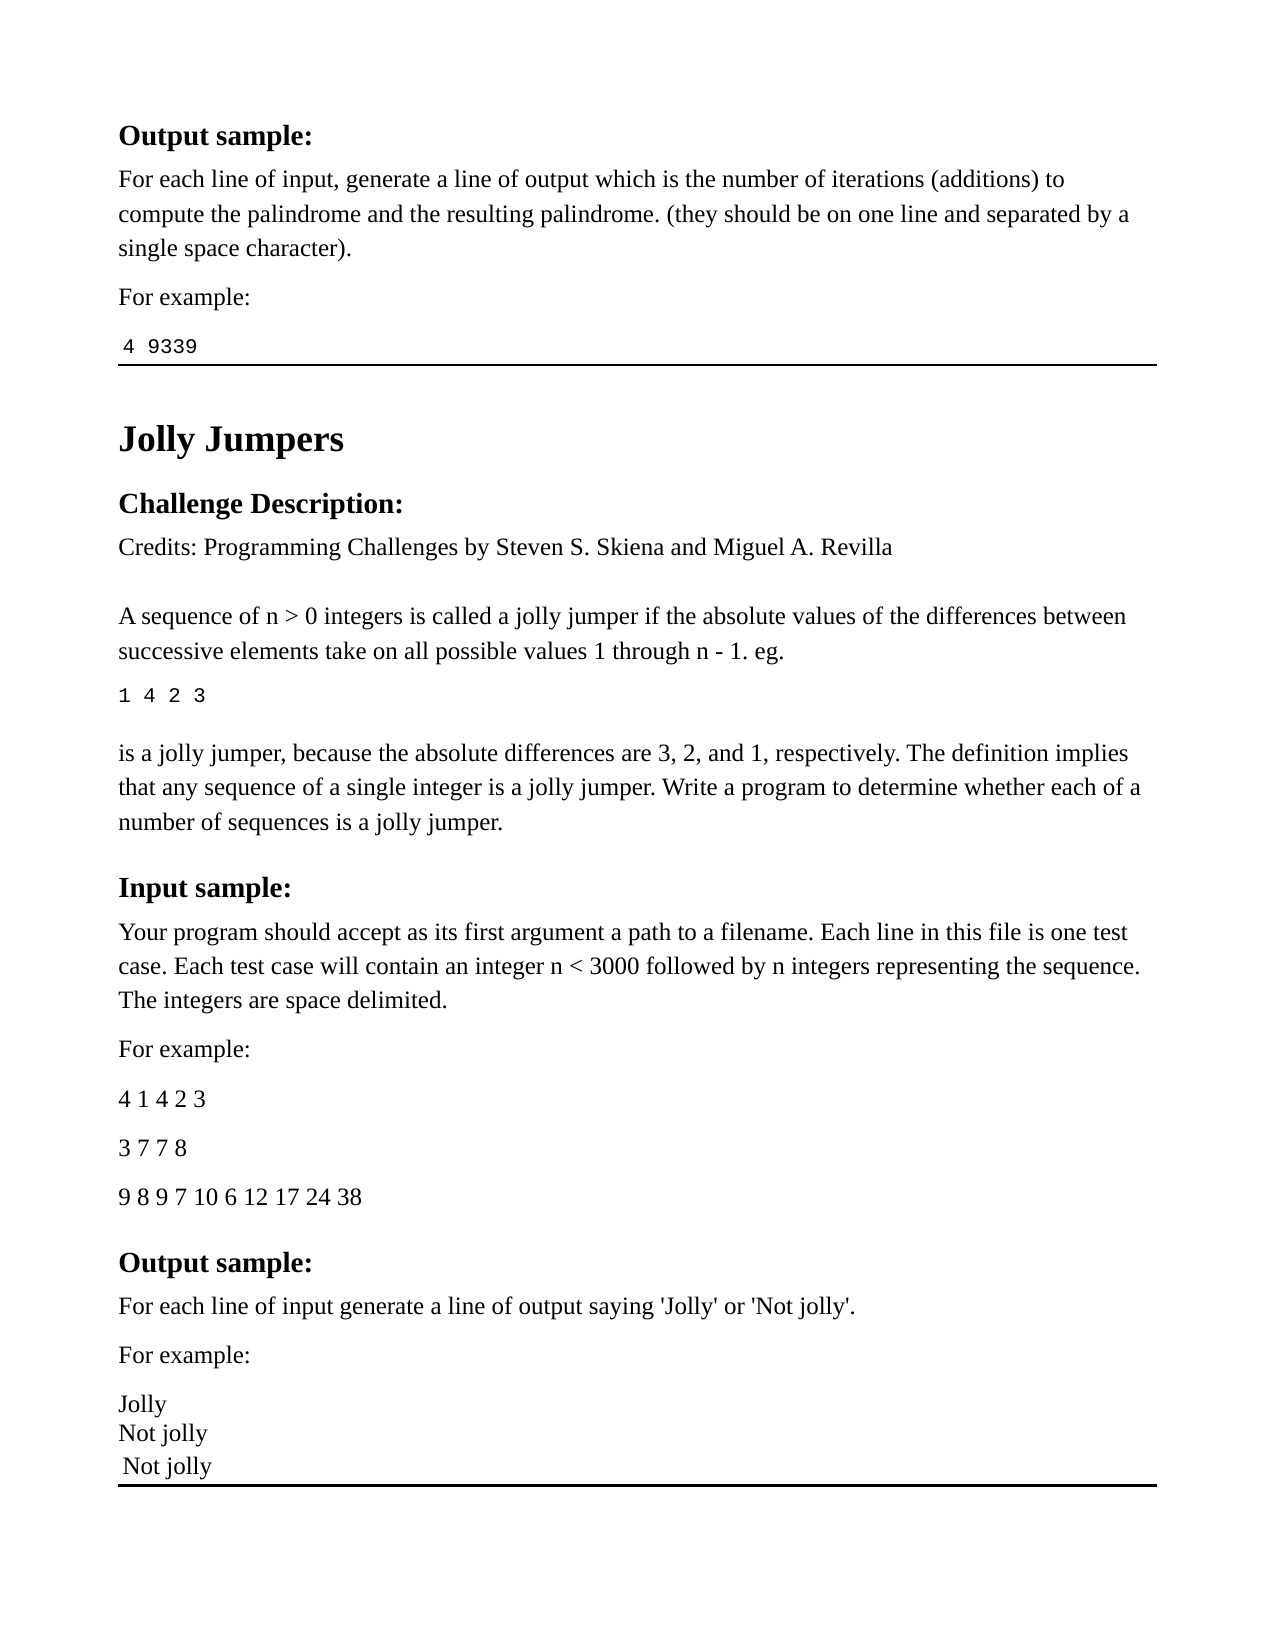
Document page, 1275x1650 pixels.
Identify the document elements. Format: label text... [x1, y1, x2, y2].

text 9 8 9 7 10 6 12 17 24 38 [118, 1182, 1157, 1211]
subtitle Jolly Jumpers [118, 416, 1157, 459]
text For example: [118, 1034, 1157, 1063]
text 4 9339 [118, 331, 1157, 364]
text For each line of input generate a line of output saying 'Jolly' or 'Not jolly'. [118, 1291, 1157, 1320]
text Not jolly [118, 1418, 1157, 1447]
text 3 7 7 8 [118, 1133, 1157, 1161]
subtitle Input sample: [118, 871, 1157, 904]
text 4 1 4 2 3 [118, 1084, 1157, 1112]
text For example: [118, 1341, 1157, 1369]
text 1 4 2 3 [118, 685, 1157, 708]
text Credits: Programming Challenges by Steven S. Skiena and Miguel A. Revilla A sequence of n > 0 integers is called a jolly jumper if the absolute values of the differences between successive elements take on all possible values 1 through n - 1. eg. [118, 532, 1157, 664]
text For each line of input, generate a line of output which is the number of iterations (additions) to compute the palindrome and the resulting palindrome. (they should be on one line and separated by a single space character). [118, 164, 1157, 262]
subtitle Output sample: [118, 1245, 1157, 1279]
subtitle Challenge Description: [118, 486, 1157, 520]
text Jolly [118, 1389, 1157, 1418]
text Your program should accept as its first argument a path to a filename. Each line in this file is one test case. Each test case will contain an integer n < 3000 followed by n integers representing the sequence. The integers are space delimited. [118, 917, 1157, 1014]
text is a jolly jumper, because the absolute differences are 3, 2, and 1, respectively. The definition implies that any sequence of a single integer is a jolly jumper. Write a program to determine whether each of a number of sequences is a jolly jumper. [118, 738, 1157, 836]
subtitle Output sample: [118, 118, 1157, 152]
text For example: [118, 282, 1157, 311]
text Not jolly [118, 1447, 1157, 1484]
